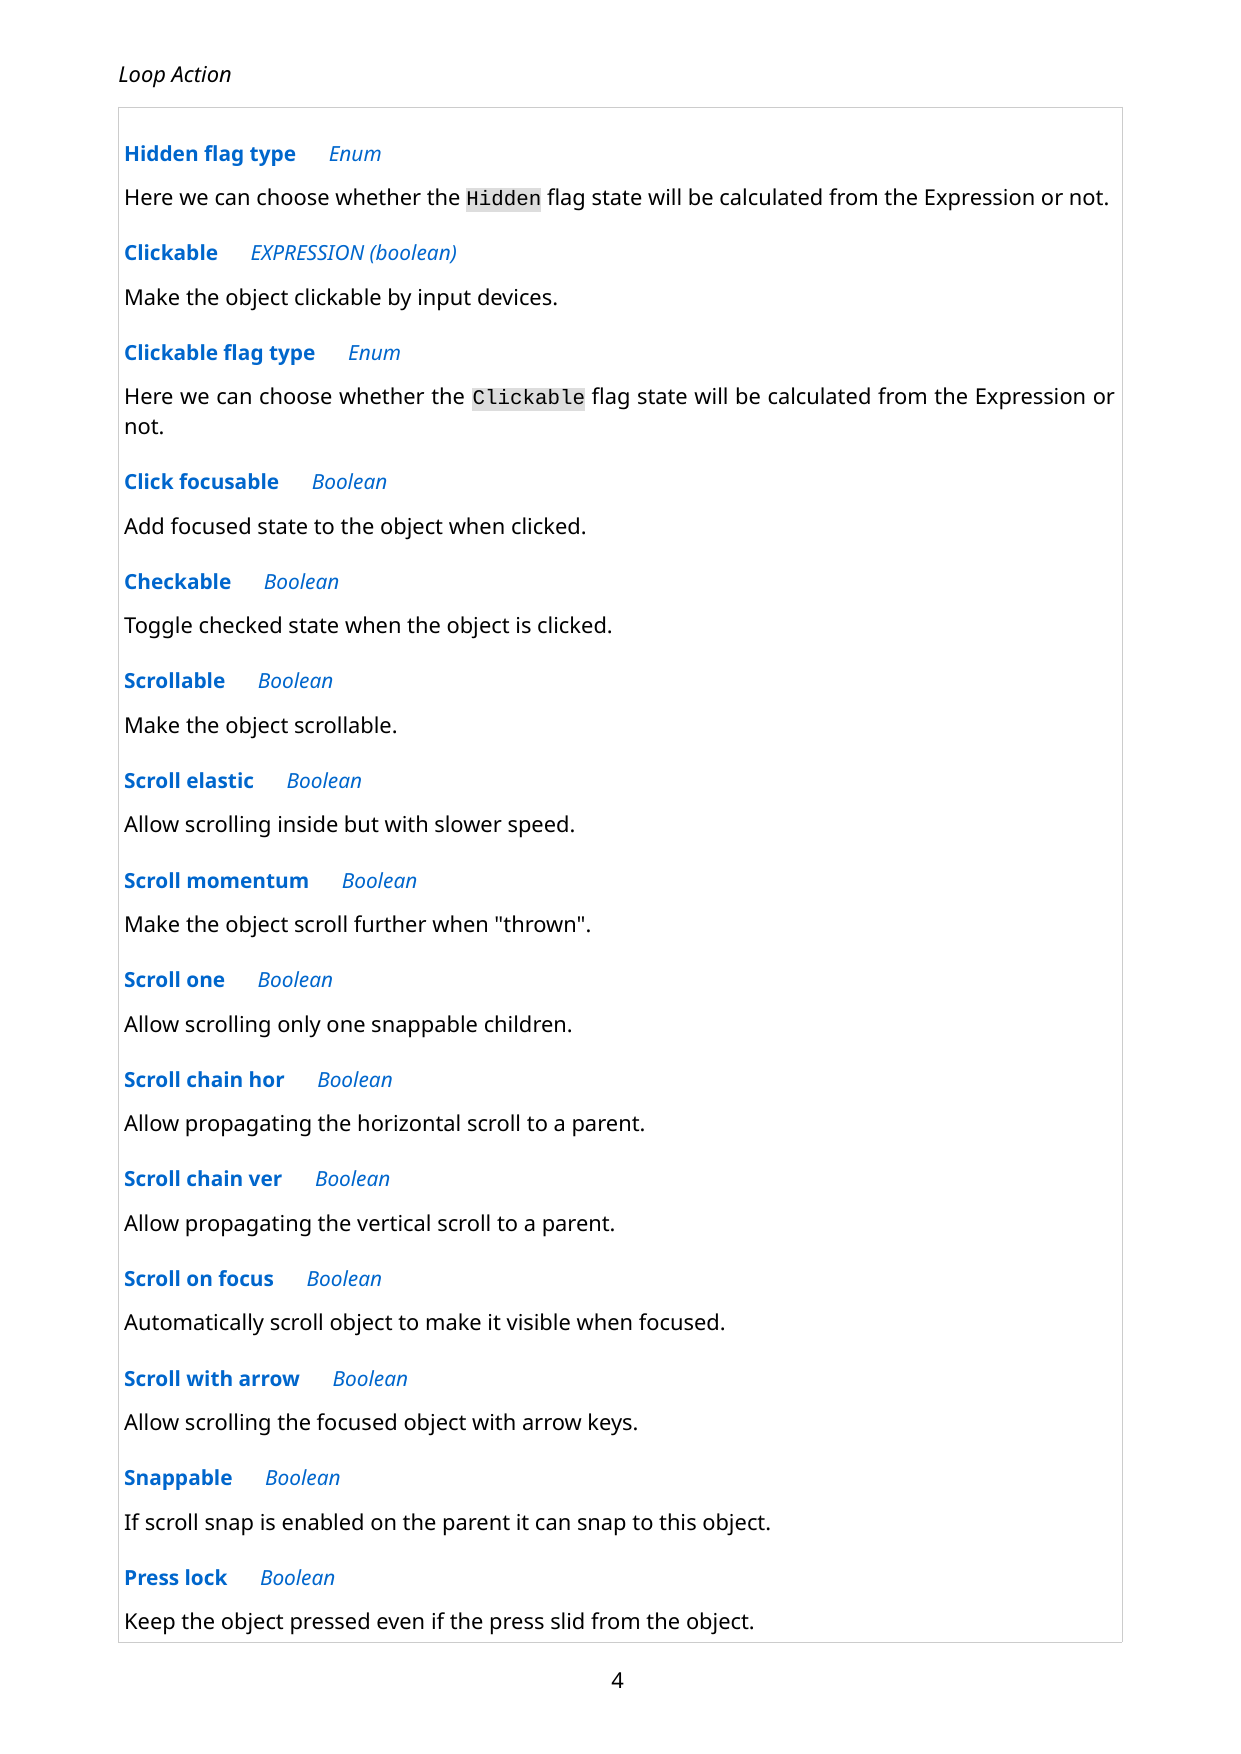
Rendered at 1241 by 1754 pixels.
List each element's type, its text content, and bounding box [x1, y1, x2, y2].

table_cell Hidden flag type Enum Here we can choose whether the Hidden flag state will be calculated from the Expression or not. Clickable EXPRESSION (boolean) Make the object clickable by input devices. Clickable flag type Enum Here we can choose whether the Clickable flag state will be calculated from the Expression or not. Click focusable Boolean Add focused state to the object when clicked. Checkable Boolean Toggle checked state when the object is clicked. Scrollable Boolean Make the object scrollable. Scroll elastic Boolean Allow scrolling inside but with slower speed. Scroll momentum Boolean Make the object scroll further when "thrown". Scroll one Boolean Allow scrolling only one snappable children. Scroll chain hor Boolean Allow propagating the horizontal scroll to a parent. Scroll chain ver Boolean Allow propagating the vertical scroll to a parent. Scroll on focus Boolean Automatically scroll object to make it visible when focused. Scroll with arrow Boolean Allow scrolling the focused object with arrow keys. Snappable Boolean If scroll snap is enabled on the parent it can snap to this object. Press lock Boolean Keep the object pressed even if the press slid from the object. [119, 108, 1122, 1642]
